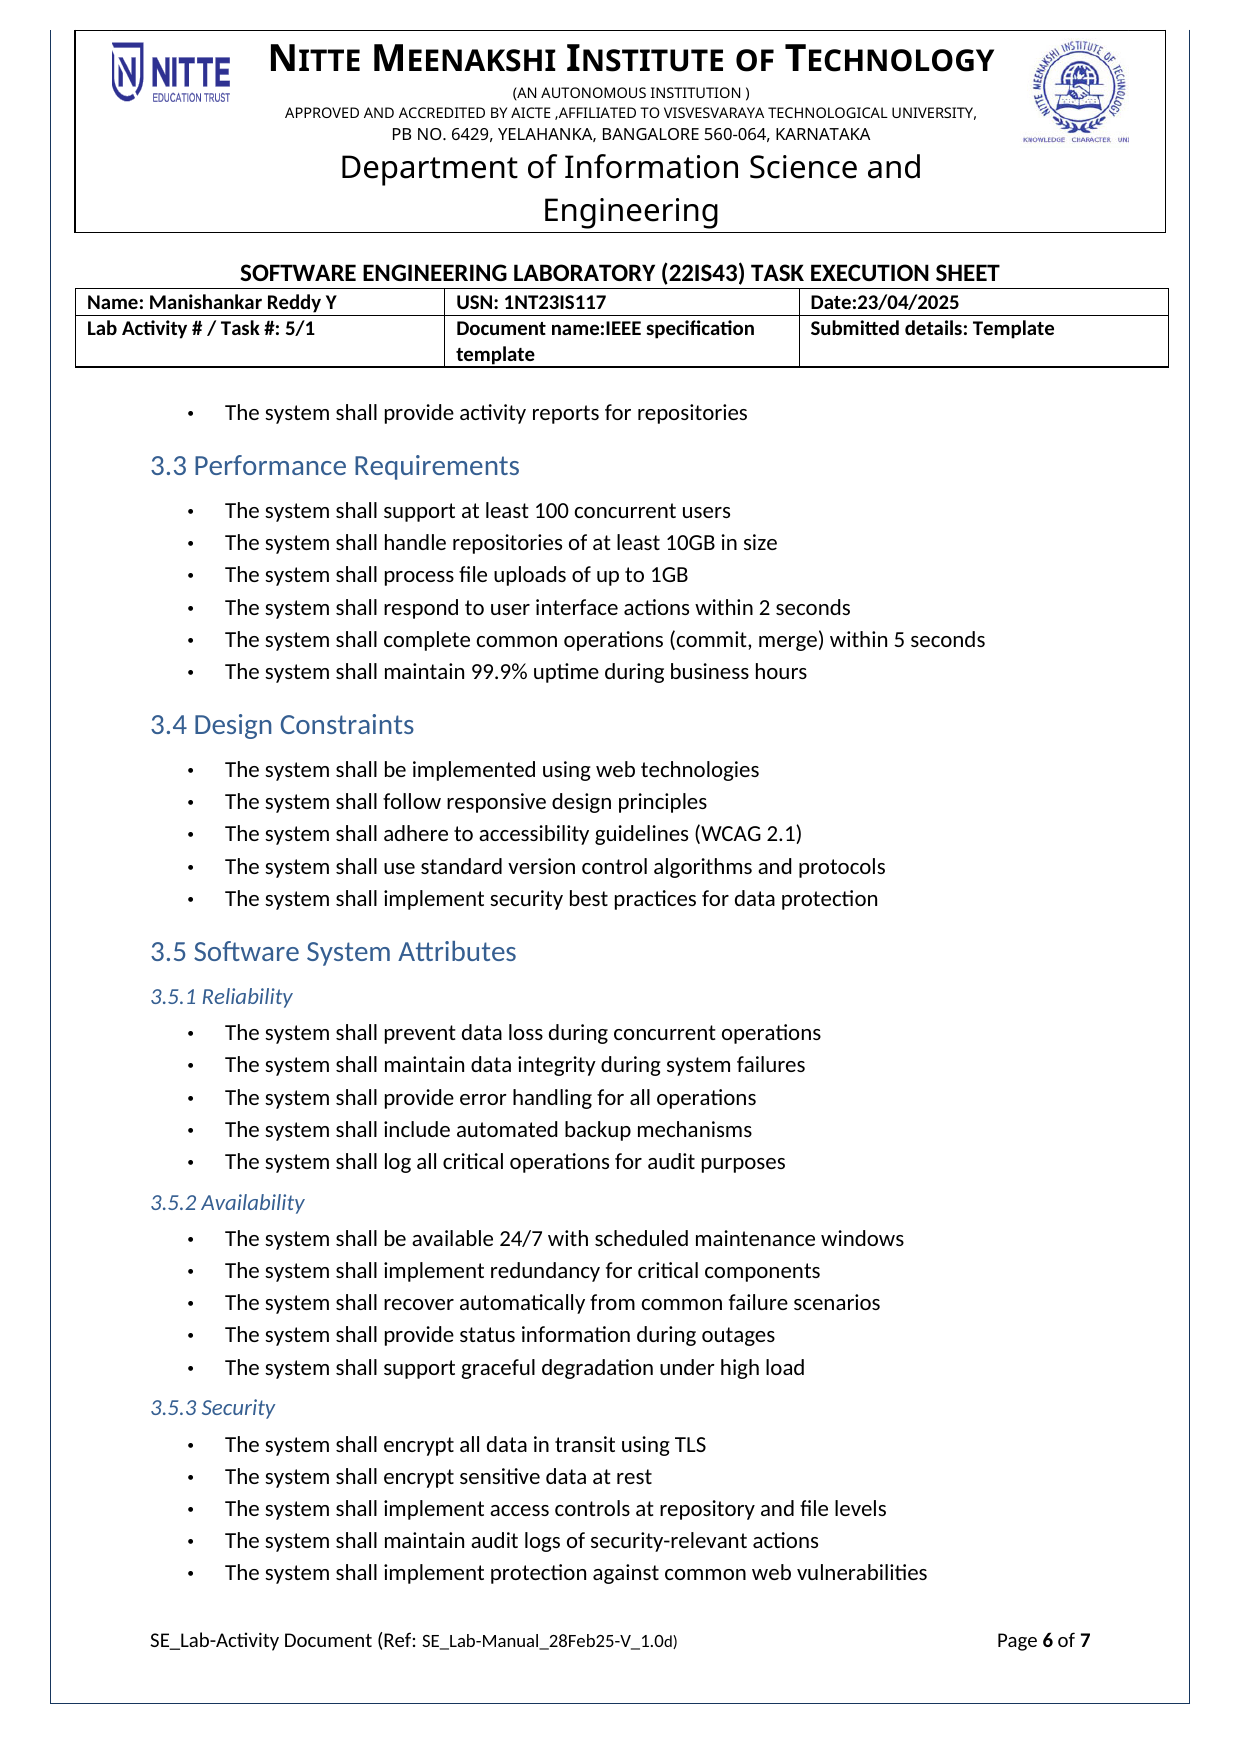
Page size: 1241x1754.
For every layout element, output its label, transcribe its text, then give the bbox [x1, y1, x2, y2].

subtitle 3.5 Software System Attributes [150, 933, 1090, 968]
list The system shall complete common operations (commit, merge) within 5 seconds [187, 625, 1090, 653]
subtitle 3.4 Design Constraints [150, 706, 1090, 742]
subtitle 3.5.1 Reliability [150, 982, 1090, 1010]
list The system shall respond to user interface actions within 2 seconds [187, 593, 1090, 621]
list The system shall use standard version control algorithms and protocols [187, 852, 1090, 880]
list The system shall maintain audit logs of security-relevant actions [187, 1526, 1090, 1554]
list The system shall provide activity reports for repositories [187, 398, 1090, 426]
list The system shall adhere to accessibility guidelines (WCAG 2.1) [187, 819, 1090, 848]
list The system shall log all critical operations for audit purposes [187, 1147, 1090, 1175]
list The system shall encrypt all data in transit using TLS [187, 1430, 1090, 1458]
picture [1019, 31, 1129, 148]
list The system shall implement redundancy for critical components [187, 1256, 1090, 1284]
list The system shall provide error handling for all operations [187, 1083, 1090, 1111]
list The system shall support at least 100 concurrent users [187, 496, 1090, 524]
subtitle 3.3 Performance Requirements [150, 447, 1090, 482]
list The system shall be available 24/7 with scheduled maintenance windows [187, 1224, 1090, 1252]
subtitle 3.5.2 Availability [150, 1188, 1090, 1216]
list The system shall handle repositories of at least 10GB in size [187, 528, 1090, 556]
list The system shall implement security best practices for data protection [187, 884, 1090, 912]
picture [112, 39, 230, 103]
list The system shall include automated backup mechanisms [187, 1115, 1090, 1143]
list The system shall provide status information during outages [187, 1321, 1090, 1349]
list The system shall prevent data loss during concurrent operations [187, 1018, 1090, 1046]
list The system shall maintain data integrity during system failures [187, 1051, 1090, 1079]
list The system shall be implemented using web technologies [187, 755, 1090, 783]
list The system shall recover automatically from common failure scenarios [187, 1288, 1090, 1316]
list The system shall implement access controls at repository and file levels [187, 1494, 1090, 1522]
list The system shall support graceful degradation under high load [187, 1353, 1090, 1381]
list The system shall follow responsive design principles [187, 787, 1090, 815]
list The system shall process file uploads of up to 1GB [187, 561, 1090, 588]
list The system shall maintain 99.9% uptime during business hours [187, 657, 1090, 685]
list The system shall implement protection against common web vulnerabilities [187, 1558, 1090, 1586]
subtitle 3.5.3 Security [150, 1393, 1090, 1421]
list The system shall encrypt sensitive data at rest [187, 1462, 1090, 1490]
